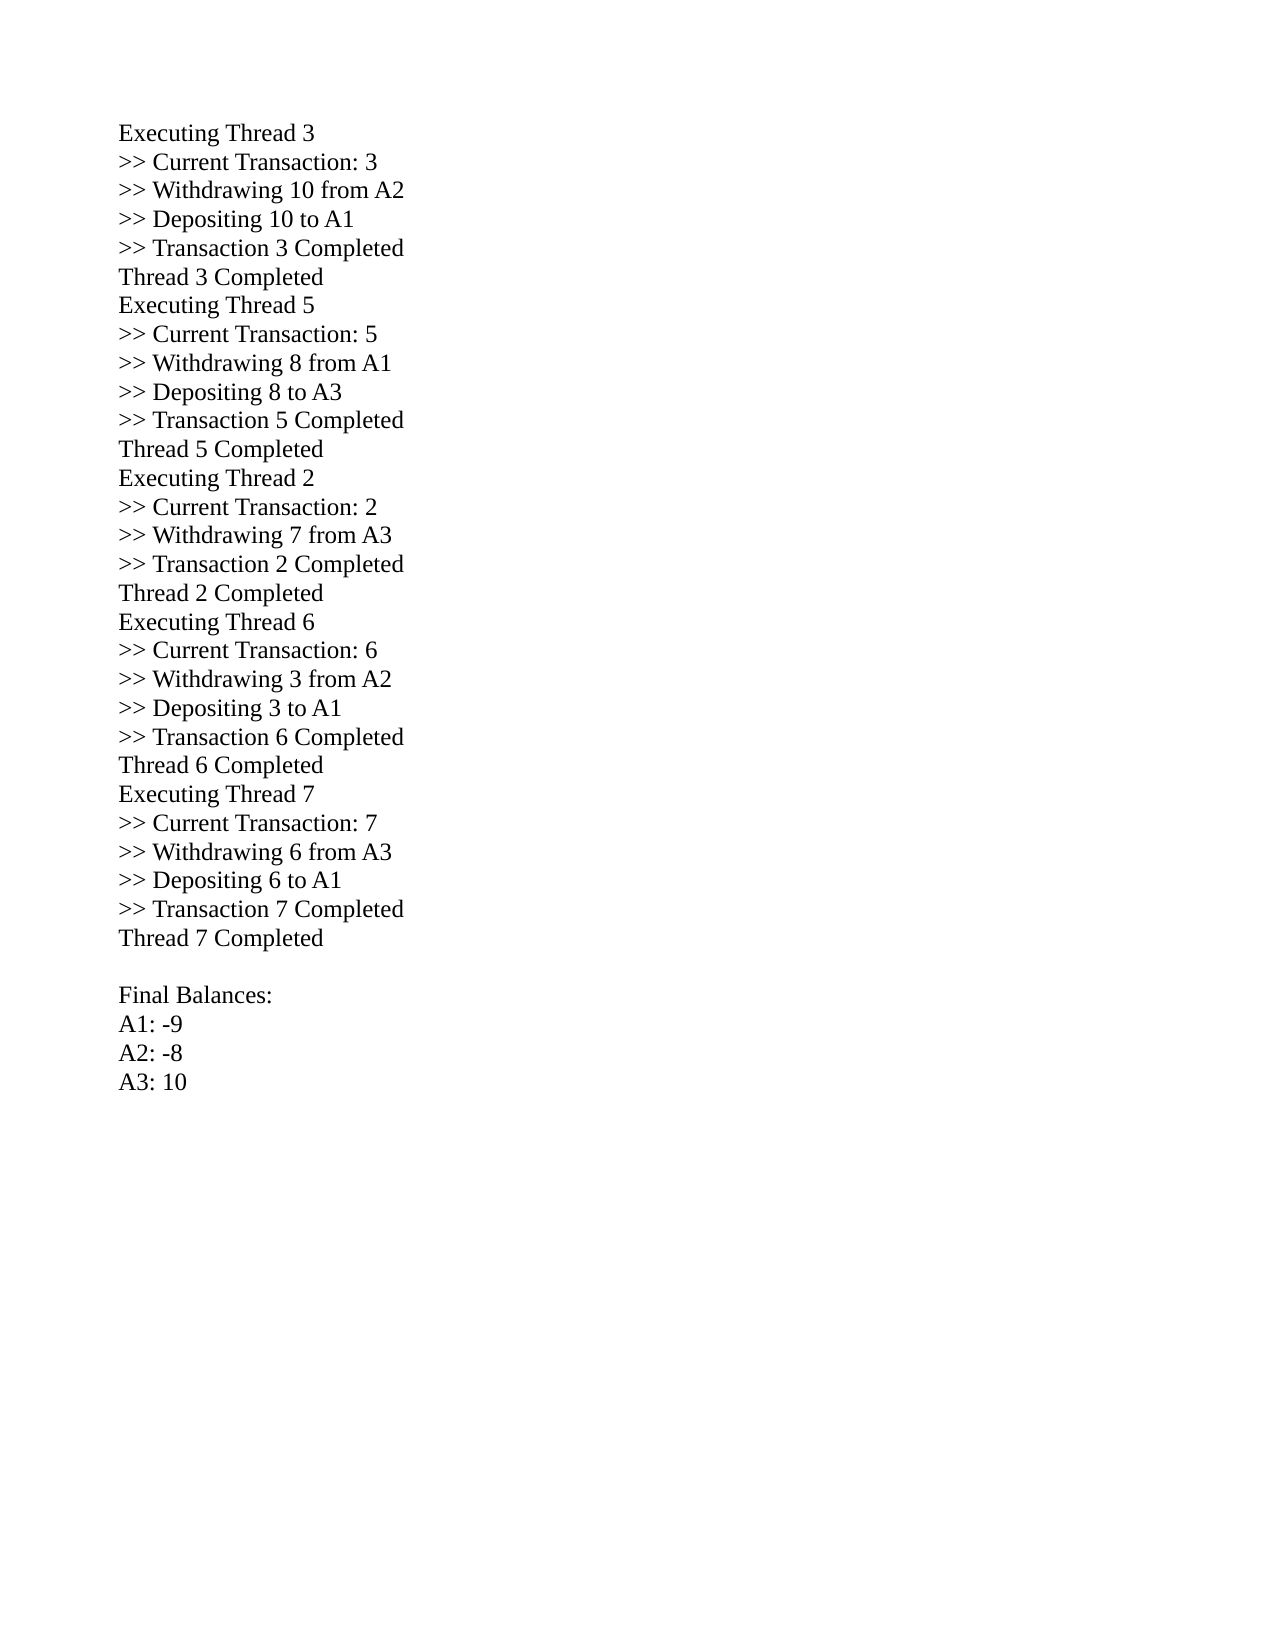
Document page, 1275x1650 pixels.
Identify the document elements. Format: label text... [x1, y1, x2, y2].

text Thread 5 Completed [118, 434, 1157, 463]
text Executing Thread 6 [118, 607, 1157, 636]
text >> Depositing 6 to A1 [118, 866, 1157, 894]
text A2: -8 [118, 1038, 1157, 1067]
text >> Depositing 3 to A1 [118, 693, 1157, 722]
text Thread 7 Completed [118, 923, 1157, 952]
text >> Current Transaction: 5 [118, 319, 1157, 348]
text >> Current Transaction: 7 [118, 808, 1157, 837]
text A3: 10 [118, 1067, 1157, 1096]
text >> Transaction 2 Completed [118, 549, 1157, 578]
text >> Current Transaction: 3 [118, 147, 1157, 176]
text >> Withdrawing 3 from A2 [118, 664, 1157, 693]
text >> Withdrawing 10 from A2 [118, 176, 1157, 204]
text Executing Thread 5 [118, 291, 1157, 319]
text >> Transaction 7 Completed [118, 894, 1157, 923]
text >> Withdrawing 7 from A3 [118, 521, 1157, 549]
text >> Transaction 5 Completed [118, 406, 1157, 434]
text Executing Thread 2 [118, 463, 1157, 492]
text >> Current Transaction: 6 [118, 636, 1157, 664]
text Executing Thread 3 [118, 118, 1157, 147]
text >> Withdrawing 8 from A1 [118, 348, 1157, 377]
text >> Withdrawing 6 from A3 [118, 837, 1157, 866]
text >> Depositing 10 to A1 [118, 204, 1157, 233]
text >> Transaction 3 Completed [118, 233, 1157, 262]
text >> Current Transaction: 2 [118, 492, 1157, 521]
text A1: -9 [118, 1009, 1157, 1038]
text Final Balances: [118, 981, 1157, 1009]
text Thread 6 Completed [118, 751, 1157, 779]
text Thread 3 Completed [118, 262, 1157, 291]
text Executing Thread 7 [118, 779, 1157, 808]
text >> Depositing 8 to A3 [118, 377, 1157, 406]
text >> Transaction 6 Completed [118, 722, 1157, 751]
text Thread 2 Completed [118, 578, 1157, 607]
